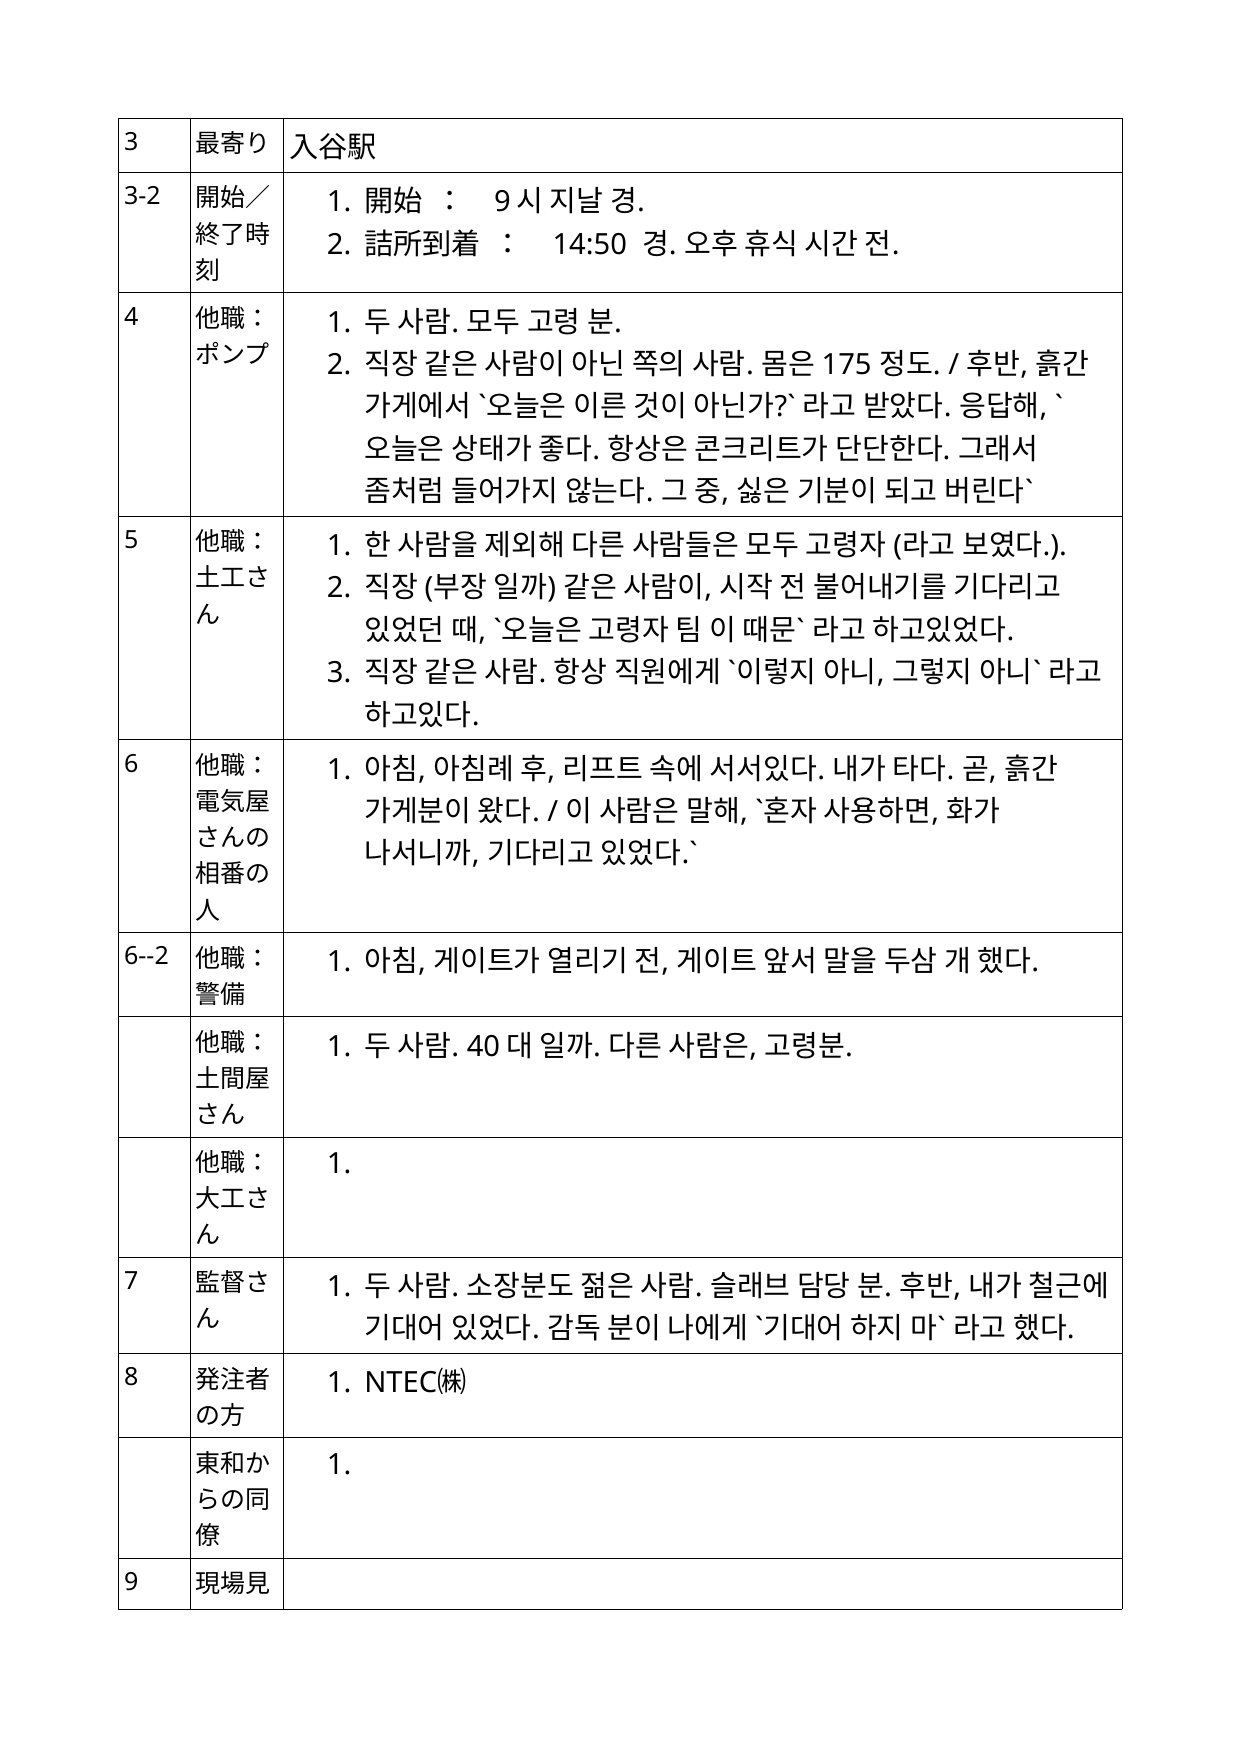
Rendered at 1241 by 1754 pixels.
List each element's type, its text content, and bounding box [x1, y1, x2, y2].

table_cell 9 [119, 1559, 190, 1609]
table_cell 他職：土間屋さん [191, 1017, 283, 1137]
table_cell 8 [119, 1354, 190, 1437]
table_cell NTEC㈱ [284, 1354, 1122, 1437]
table_cell 두 사람. 40대 일까. 다른 사람은, 고령분. [284, 1017, 1122, 1137]
table_cell 두 사람. 소장분도 젊은 사람. 슬래브 담당 분. 후반, 내가 철근에 기대어 있었다. 감독 분이 나에게 `기대어 하지 마` 라고 했다. [284, 1258, 1122, 1353]
table_cell 他職：電気屋さんの相番の人 [191, 740, 283, 932]
table_cell 3 [119, 119, 190, 172]
table_cell [284, 1559, 1122, 1609]
table_cell 発注者の方 [191, 1354, 283, 1437]
table_cell 아침, 아침례 후, 리프트 속에 서서있다. 내가 타다. 곧, 흙간 가게분이 왔다. / 이 사람은 말해, `혼자 사용하면, 화가 나서니까, 기다리고 있었다.` [284, 740, 1122, 932]
table_cell 開始／終了時刻 [191, 173, 283, 292]
table_cell [119, 1017, 190, 1137]
table_cell [284, 1438, 1122, 1558]
table_cell 한 사람을 제외해 다른 사람들은 모두 고령자 (라고 보였다.). 직장 (부장 일까) 같은 사람이, 시작 전 불어내기를 기다리고 있었던 때, `오늘은 고령자 팀 이 때문` 라고 하고있었다. 직장 같은 사람. 항상 직원에게 `이렇지 아니, 그렇지 아니` 라고 하고있다. [284, 517, 1122, 739]
table_cell 아침, 게이트가 열리기 전, 게이트 앞서 말을 두삼 개 했다. [284, 933, 1122, 1016]
table_cell 入谷駅 [284, 119, 1122, 172]
table_cell 7 [119, 1258, 190, 1353]
table_cell 6--2 [119, 933, 190, 1016]
table_cell [284, 1138, 1122, 1257]
table_cell 現場見 [191, 1559, 283, 1609]
table_cell 他職：大工さん [191, 1138, 283, 1257]
table_cell 最寄り [191, 119, 283, 172]
table_cell 他職：警備 [191, 933, 283, 1016]
table_cell 他職：土工さん [191, 517, 283, 739]
table_cell [119, 1138, 190, 1257]
table_cell [119, 1438, 190, 1558]
table_cell 6 [119, 740, 190, 932]
table_cell 두 사람. 모두 고령 분. 직장 같은 사람이 아닌 쪽의 사람. 몸은 175 정도. / 후반, 흙간 가게에서 `오늘은 이른 것이 아닌가?` 라고 받았다. 응답해, `오늘은 상태가 좋다. 항상은 콘크리트가 단단한다. 그래서 좀처럼 들어가지 않는다. 그 중, 싫은 기분이 되고 버린다` [284, 293, 1122, 516]
table_cell 4 [119, 293, 190, 516]
table_cell 東和からの同僚 [191, 1438, 283, 1558]
table_cell 5 [119, 517, 190, 739]
table_cell 開始 ： 9시 지날 경. 詰所到着 ： 14:50 경. 오후 휴식 시간 전. [284, 173, 1122, 292]
table_cell 3-2 [119, 173, 190, 292]
table_cell 他職：ポンプ [191, 293, 283, 516]
table_cell 監督さん [191, 1258, 283, 1353]
